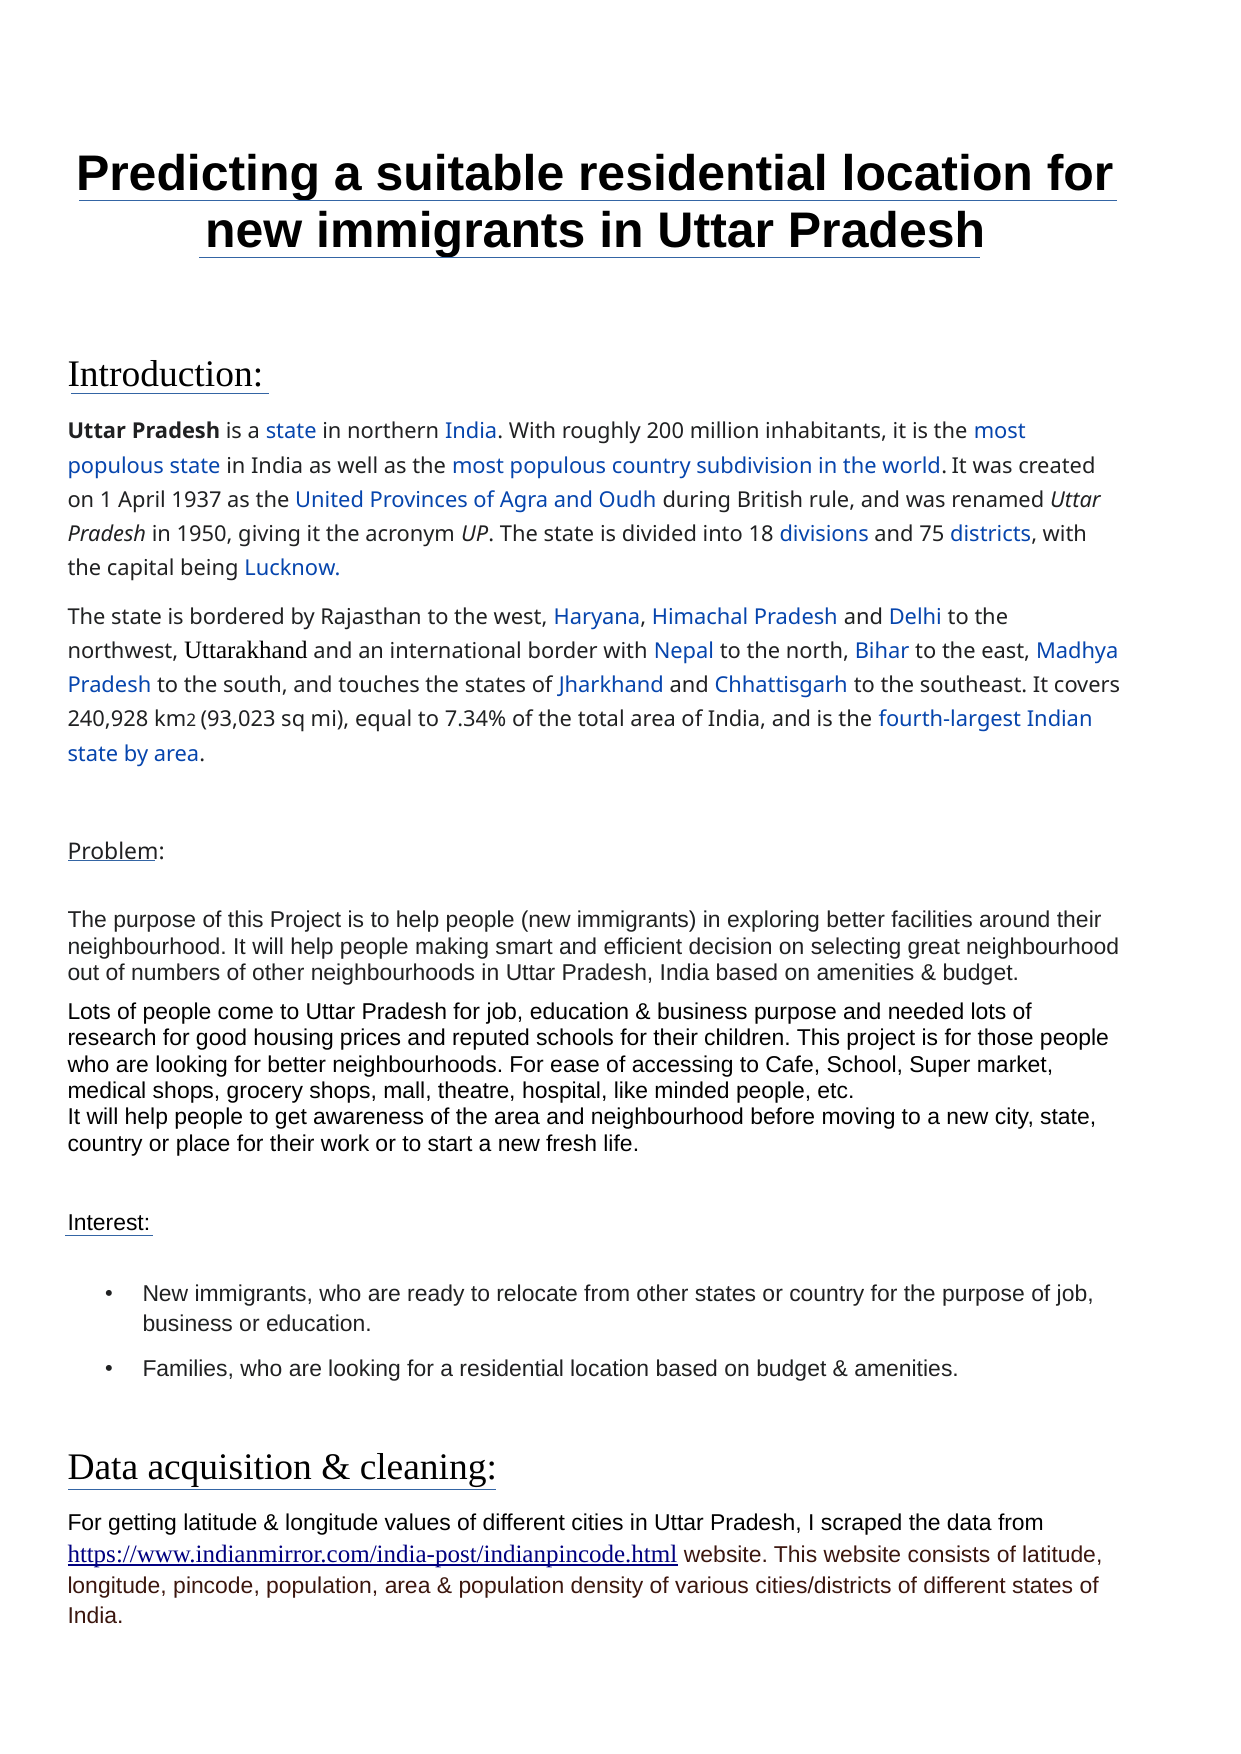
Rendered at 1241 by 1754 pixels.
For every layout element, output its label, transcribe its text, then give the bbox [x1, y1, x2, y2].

text Problem: [67, 835, 1123, 866]
text Introduction: [67, 351, 1123, 394]
subtitle The purpose of this Project is to help people (new immigrants) in exploring better facilities around their neighbourhood. It will help people making smart and efficient decision on selecting great neighbourhood out of numbers of other neighbourhoods in Uttar Pradesh, India based on amenities & budget. [67, 906, 1123, 985]
text Data acquisition & cleaning: [67, 1444, 1123, 1488]
text Interest: [67, 1209, 1123, 1235]
text Uttar Pradesh is a state in northern India. With roughly 200 million inhabitants, it is the most populous state in India as well as the most populous country subdivision in the world. It was created on 1 April 1937 as the United Provinces of Agra and Oudh during British rule, and was renamed Uttar Pradesh in 1950, giving it the acronym UP. The state is divided into 18 divisions and 75 districts, with the capital being Lucknow. [67, 415, 1123, 582]
list New immigrants, who are ready to relocate from other states or country for the purpose of job, business or education. [105, 1280, 1123, 1336]
subtitle Lots of people come to Uttar Pradesh for job, education & business purpose and needed lots of research for good housing prices and reputed schools for their children. This project is for those people who are looking for better neighbourhoods. For ease of accessing to Cafe, School, Super market, medical shops, grocery shops, mall, theatre, hospital, like minded people, etc. [67, 998, 1123, 1103]
text The state is bordered by Rajasthan to the west, Haryana, Himachal Pradesh and Delhi to the northwest, Uttarakhand and an international border with Nepal to the north, Bihar to the east, Madhya Pradesh to the south, and touches the states of Jharkhand and Chhattisgarh to the southeast. It covers 240,928 km2 (93,023 sq mi), equal to 7.34% of the total area of India, and is the fourth-largest Indian state by area. [67, 601, 1123, 767]
title Predicting a suitable residential location for new immigrants in Uttar Pradesh [67, 143, 1123, 258]
subtitle It will help people to get awareness of the area and neighbourhood before moving to a new city, state, country or place for their work or to start a new fresh life. [67, 1103, 1123, 1156]
list Families, who are looking for a residential location based on budget & amenities. [105, 1355, 1123, 1381]
text For getting latitude & longitude values of different cities in Uttar Pradesh, I scraped the data from https://www.indianmirror.com/india-post/indianpincode.html website. This website consists of latitude, longitude, pincode, population, area & population density of various cities/districts of different states of India. [67, 1509, 1123, 1628]
